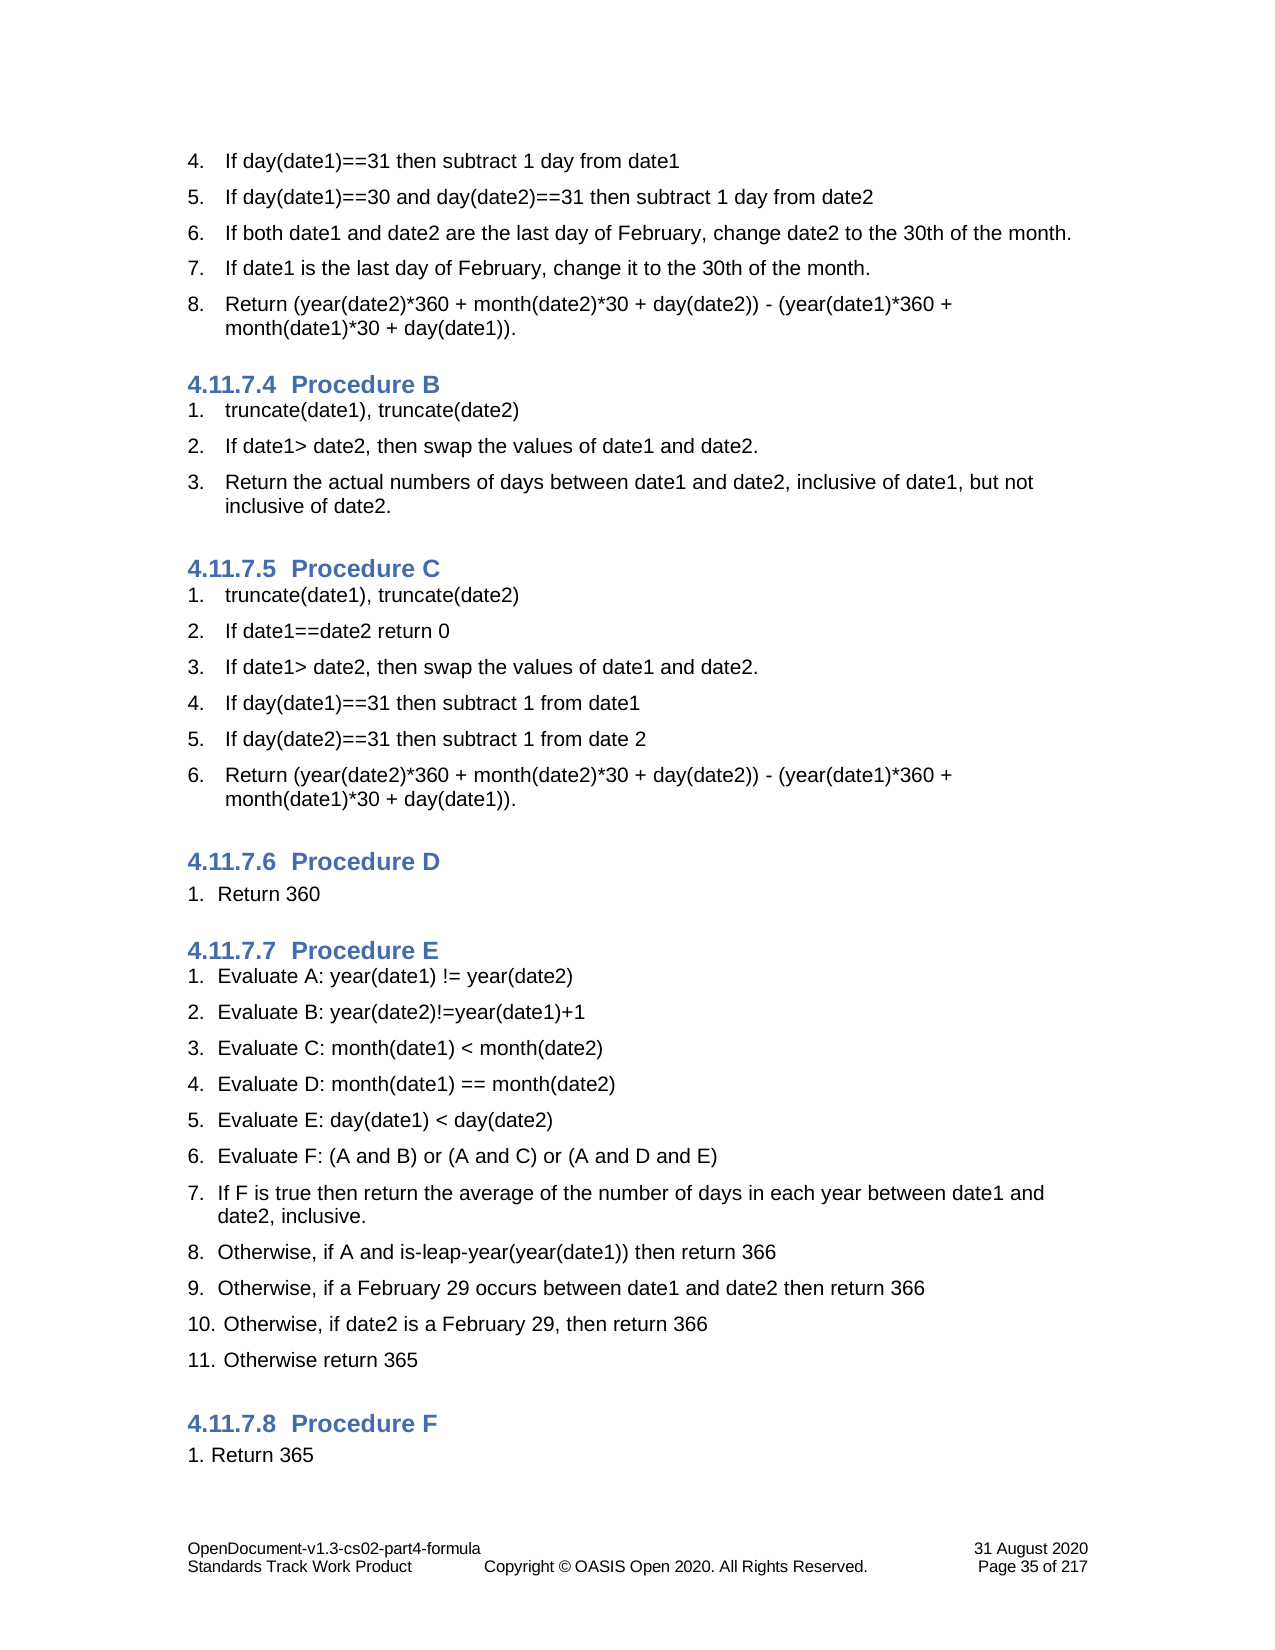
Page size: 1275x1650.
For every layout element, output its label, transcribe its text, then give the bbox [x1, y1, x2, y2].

list Otherwise, if A and is-leap-year(year(date1)) then return 366 [187, 1241, 1088, 1264]
list If day(date1)==31 then subtract 1 day from date1 [187, 150, 1088, 173]
list Otherwise, if a February 29 occurs between date1 and date2 then return 366 [187, 1277, 1088, 1300]
subtitle Procedure B [187, 371, 1088, 399]
list Evaluate C: month(date1) < month(date2) [187, 1037, 1088, 1060]
list truncate(date1), truncate(date2) [187, 583, 1088, 607]
list Return 360 [187, 882, 1088, 906]
list Return the actual numbers of days between date1 and date2, inclusive of date1, but not inclusive of date2. [187, 471, 1088, 518]
list If day(date1)==30 and day(date2)==31 then subtract 1 day from date2 [187, 186, 1088, 209]
subtitle Procedure C [187, 555, 1088, 583]
list Evaluate D: month(date1) == month(date2) [187, 1073, 1088, 1096]
list Return 365 [187, 1444, 1088, 1467]
list Otherwise, if date2 is a February 29, then return 366 [187, 1313, 1088, 1336]
list If date1> date2, then swap the values of date1 and date2. [187, 655, 1088, 679]
subtitle Procedure E [187, 937, 1088, 965]
list truncate(date1), truncate(date2) [187, 399, 1088, 422]
list If F is true then return the average of the number of days in each year between date1 and date2, inclusive. [187, 1181, 1088, 1228]
list If date1 is the last day of February, change it to the 30th of the month. [187, 257, 1088, 280]
list Evaluate A: year(date1) != year(date2) [187, 965, 1088, 988]
subtitle Procedure D [187, 848, 1088, 876]
list Evaluate F: (A and B) or (A and C) or (A and D and E) [187, 1145, 1088, 1168]
list Return (year(date2)*360 + month(date2)*30 + day(date2)) - (year(date1)*360 + month(date1)*30 + day(date1)). [187, 292, 1088, 339]
list If day(date2)==31 then subtract 1 from date 2 [187, 727, 1088, 751]
subtitle Procedure F [187, 1410, 1088, 1438]
list If day(date1)==31 then subtract 1 from date1 [187, 691, 1088, 715]
list Return (year(date2)*360 + month(date2)*30 + day(date2)) - (year(date1)*360 + month(date1)*30 + day(date1)). [187, 763, 1088, 811]
list If date1==date2 return 0 [187, 619, 1088, 643]
list If date1> date2, then swap the values of date1 and date2. [187, 435, 1088, 458]
list Evaluate B: year(date2)!=year(date1)+1 [187, 1001, 1088, 1024]
list Evaluate E: day(date1) < day(date2) [187, 1109, 1088, 1132]
list If both date1 and date2 are the last day of February, change date2 to the 30th of the month. [187, 221, 1088, 245]
list Otherwise return 365 [187, 1349, 1088, 1372]
